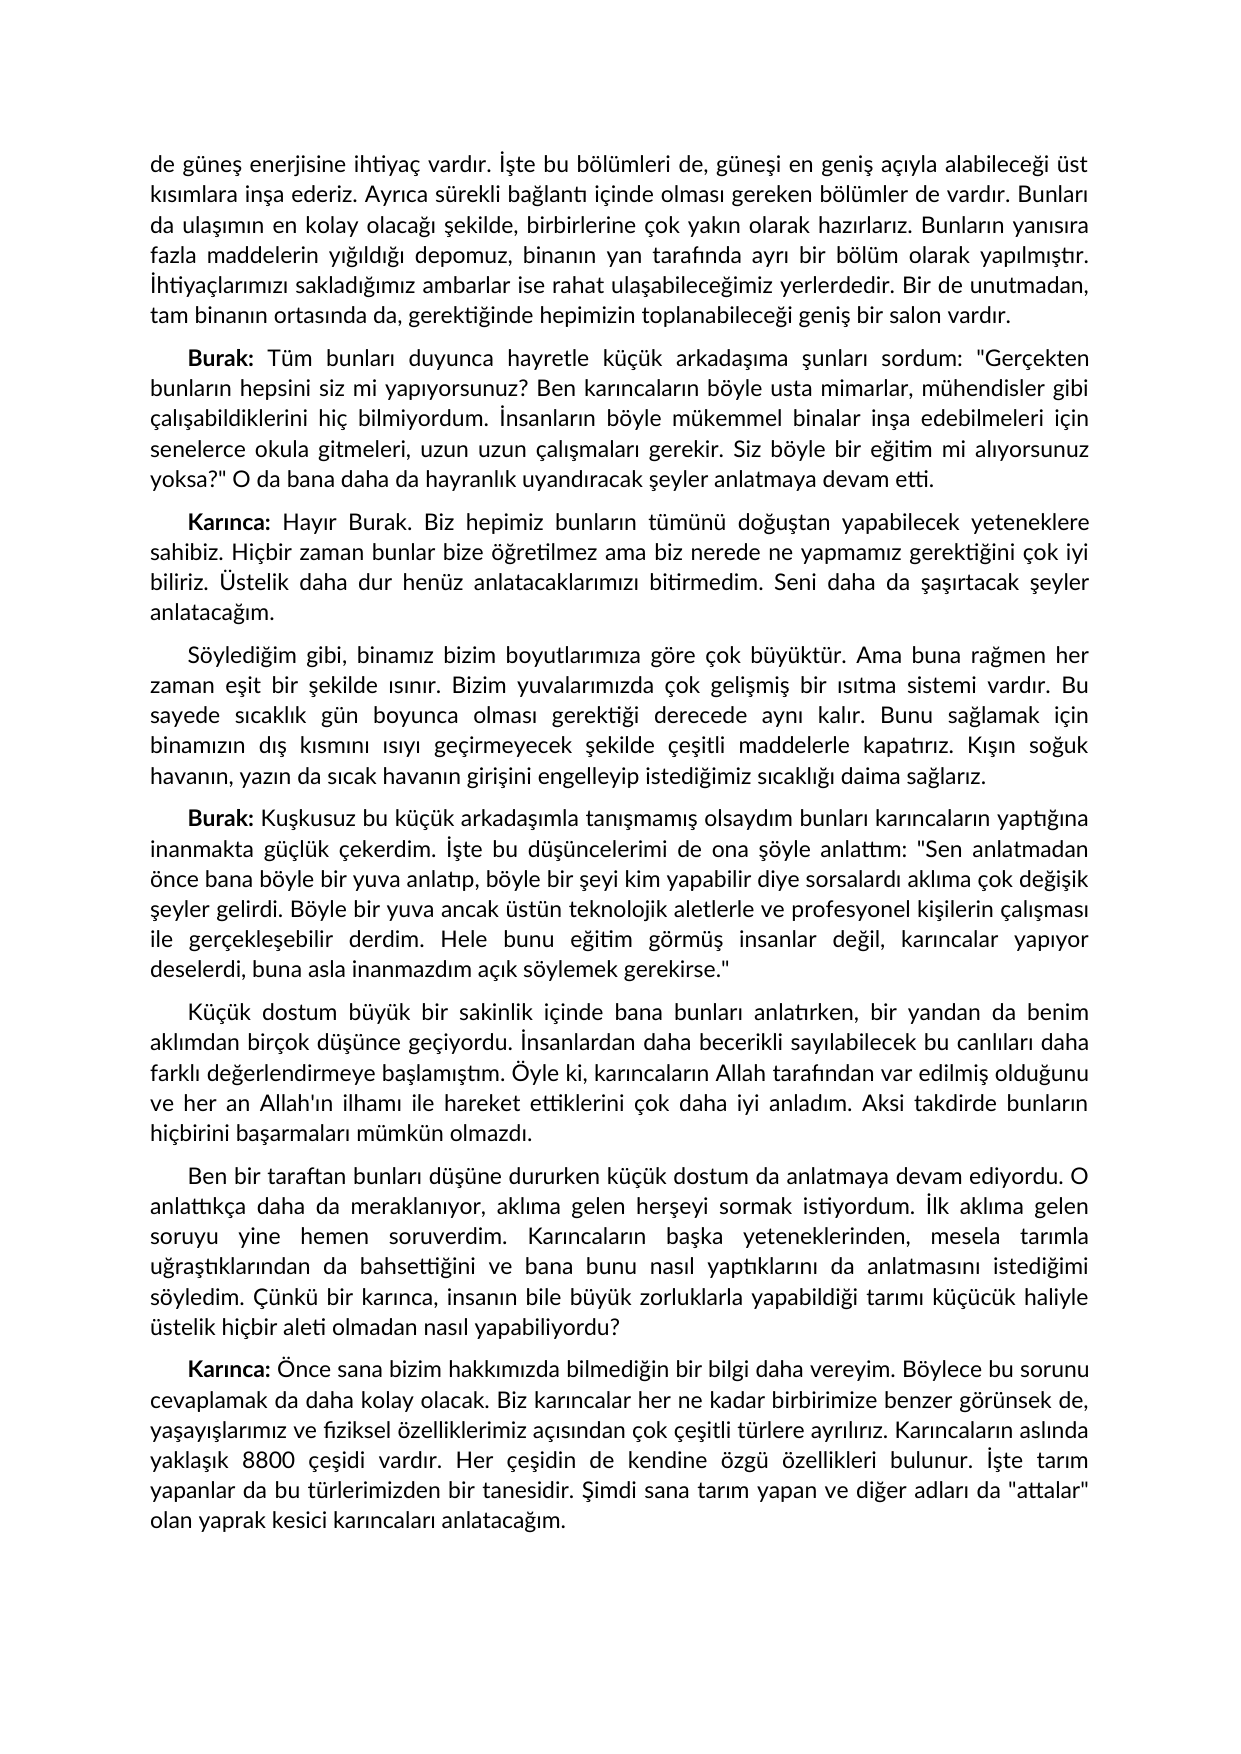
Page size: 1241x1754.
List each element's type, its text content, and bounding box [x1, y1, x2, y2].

text Karınca: Hayır Burak. Biz hepimiz bunların tümünü doğuştan yapabilecek yeteneklere sahibiz. Hiçbir zaman bunlar bize öğretilmez ama biz nerede ne yapmamız gerektiğini çok iyi biliriz. Üstelik daha dur henüz anlatacaklarımızı bitirmedim. Seni daha da şaşırtacak şeyler anlatacağım. [150, 507, 1090, 625]
text Ben bir taraftan bunları düşüne dururken küçük dostum da anlatmaya devam ediyordu. O anlattıkça daha da meraklanıyor, aklıma gelen herşeyi sormak istiyordum. İlk aklıma gelen soruyu yine hemen soruverdim. Karıncaların başka yeteneklerinden, mesela tarımla uğraştıklarından da bahsettiğini ve bana bunu nasıl yaptıklarını da anlatmasını istediğimi söyledim. Çünkü bir karınca, insanın bile büyük zorluklarla yapabildiği tarımı küçücük haliyle üstelik hiçbir aleti olmadan nasıl yapabiliyordu? [150, 1161, 1090, 1340]
text de güneş enerjisine ihtiyaç vardır. İşte bu bölümleri de, güneşi en geniş açıyla alabileceği üst kısımlara inşa ederiz. Ayrıca sürekli bağlantı içinde olması gereken bölümler de vardır. Bunları da ulaşımın en kolay olacağı şekilde, birbirlerine çok yakın olarak hazırlarız. Bunların yanısıra fazla maddelerin yığıldığı depomuz, binanın yan tarafında ayrı bir bölüm olarak yapılmıştır. İhtiyaçlarımızı sakladığımız ambarlar ise rahat ulaşabileceğimiz yerlerdedir. Bir de unutmadan, tam binanın ortasında da, gerektiğinde hepimizin toplanabileceği geniş bir salon vardır. [150, 150, 1090, 328]
text Burak: Kuşkusuz bu küçük arkadaşımla tanışmamış olsaydım bunları karıncaların yaptığına inanmakta güçlük çekerdim. İşte bu düşüncelerimi de ona şöyle anlattım: "Sen anlatmadan önce bana böyle bir yuva anlatıp, böyle bir şeyi kim yapabilir diye sorsalardı aklıma çok değişik şeyler gelirdi. Böyle bir yuva ancak üstün teknolojik aletlerle ve profesyonel kişilerin çalışması ile gerçekleşebilir derdim. Hele bunu eğitim görmüş insanlar değil, karıncalar yapıyor deselerdi, buna asla inanmazdım açık söylemek gerekirse." [150, 804, 1090, 983]
text Küçük dostum büyük bir sakinlik içinde bana bunları anlatırken, bir yandan da benim aklımdan birçok düşünce geçiyordu. İnsanlardan daha becerikli sayılabilecek bu canlıları daha farklı değerlendirmeye başlamıştım. Öyle ki, karıncaların Allah tarafından var edilmiş olduğunu ve her an Allah'ın ilhamı ile hareket ettiklerini çok daha iyi anladım. Aksi takdirde bunların hiçbirini başarmaları mümkün olmazdı. [150, 998, 1090, 1146]
text Söylediğim gibi, binamız bizim boyutlarımıza göre çok büyüktür. Ama buna rağmen her zaman eşit bir şekilde ısınır. Bizim yuvalarımızda çok gelişmiş bir ısıtma sistemi vardır. Bu sayede sıcaklık gün boyunca olması gerektiği derecede aynı kalır. Bunu sağlamak için binamızın dış kısmını ısıyı geçirmeyecek şekilde çeşitli maddelerle kapatırız. Kışın soğuk havanın, yazın da sıcak havanın girişini engelleyip istediğimiz sıcaklığı daima sağlarız. [150, 641, 1090, 789]
text Burak: Tüm bunları duyunca hayretle küçük arkadaşıma şunları sordum: "Gerçekten bunların hepsini siz mi yapıyorsunuz? Ben karıncaların böyle usta mimarlar, mühendisler gibi çalışabildiklerini hiç bilmiyordum. İnsanların böyle mükemmel binalar inşa edebilmeleri için senelerce okula gitmeleri, uzun uzun çalışmaları gerekir. Siz böyle bir eğitim mi alıyorsunuz yoksa?" O da bana daha da hayranlık uyandıracak şeyler anlatmaya devam etti. [150, 344, 1090, 492]
text Karınca: Önce sana bizim hakkımızda bilmediğin bir bilgi daha vereyim. Böylece bu sorunu cevaplamak da daha kolay olacak. Biz karıncalar her ne kadar birbirimize benzer görünsek de, yaşayışlarımız ve fiziksel özelliklerimiz açısından çok çeşitli türlere ayrılırız. Karıncaların aslında yaklaşık 8800 çeşidi vardır. Her çeşidin de kendine özgü özellikleri bulunur. İşte tarım yapanlar da bu türlerimizden bir tanesidir. Şimdi sana tarım yapan ve diğer adları da "attalar" olan yaprak kesici karıncaları anlatacağım. [150, 1355, 1090, 1534]
